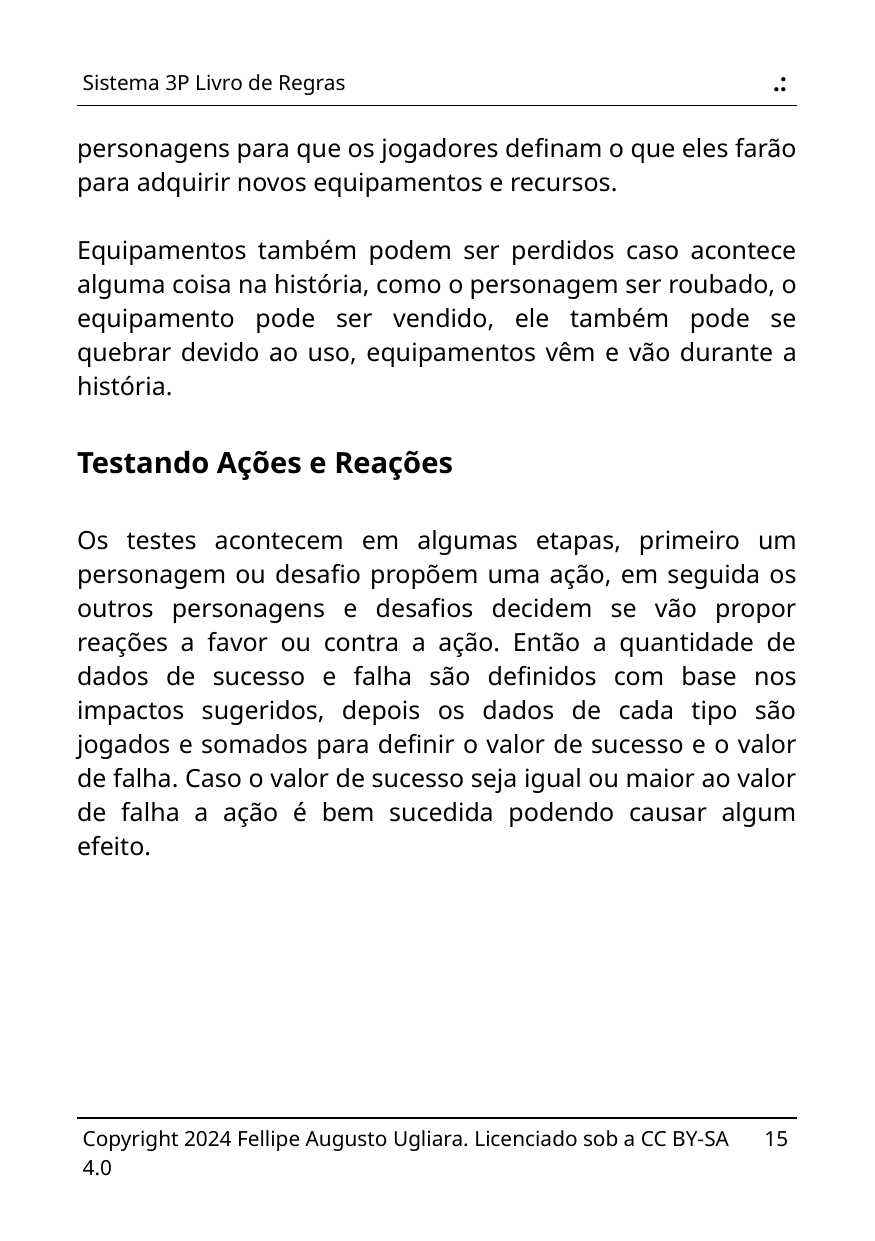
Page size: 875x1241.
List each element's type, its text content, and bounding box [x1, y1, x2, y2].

subtitle Testando Ações e Reações [77, 443, 797, 482]
text personagens para que os jogadores definam o que eles farão para adquirir novos equipamentos e recursos. [77, 130, 797, 198]
text Os testes acontecem em algumas etapas, primeiro um personagem ou desafio propõem uma ação, em seguida os outros personagens e desafios decidem se vão propor reações a favor ou contra a ação. Então a quantidade de dados de sucesso e falha são definidos com base nos impactos sugeridos, depois os dados de cada tipo são jogados e somados para definir o valor de sucesso e o valor de falha. Caso o valor de sucesso seja igual ou maior ao valor de falha a ação é bem sucedida podendo causar algum efeito. [77, 522, 797, 863]
text Equipamentos também podem ser perdidos caso acontece alguma coisa na história, como o personagem ser roubado, o equipamento pode ser vendido, ele também pode se quebrar devido ao uso, equipamentos vêm e vão durante a história. [77, 232, 797, 403]
